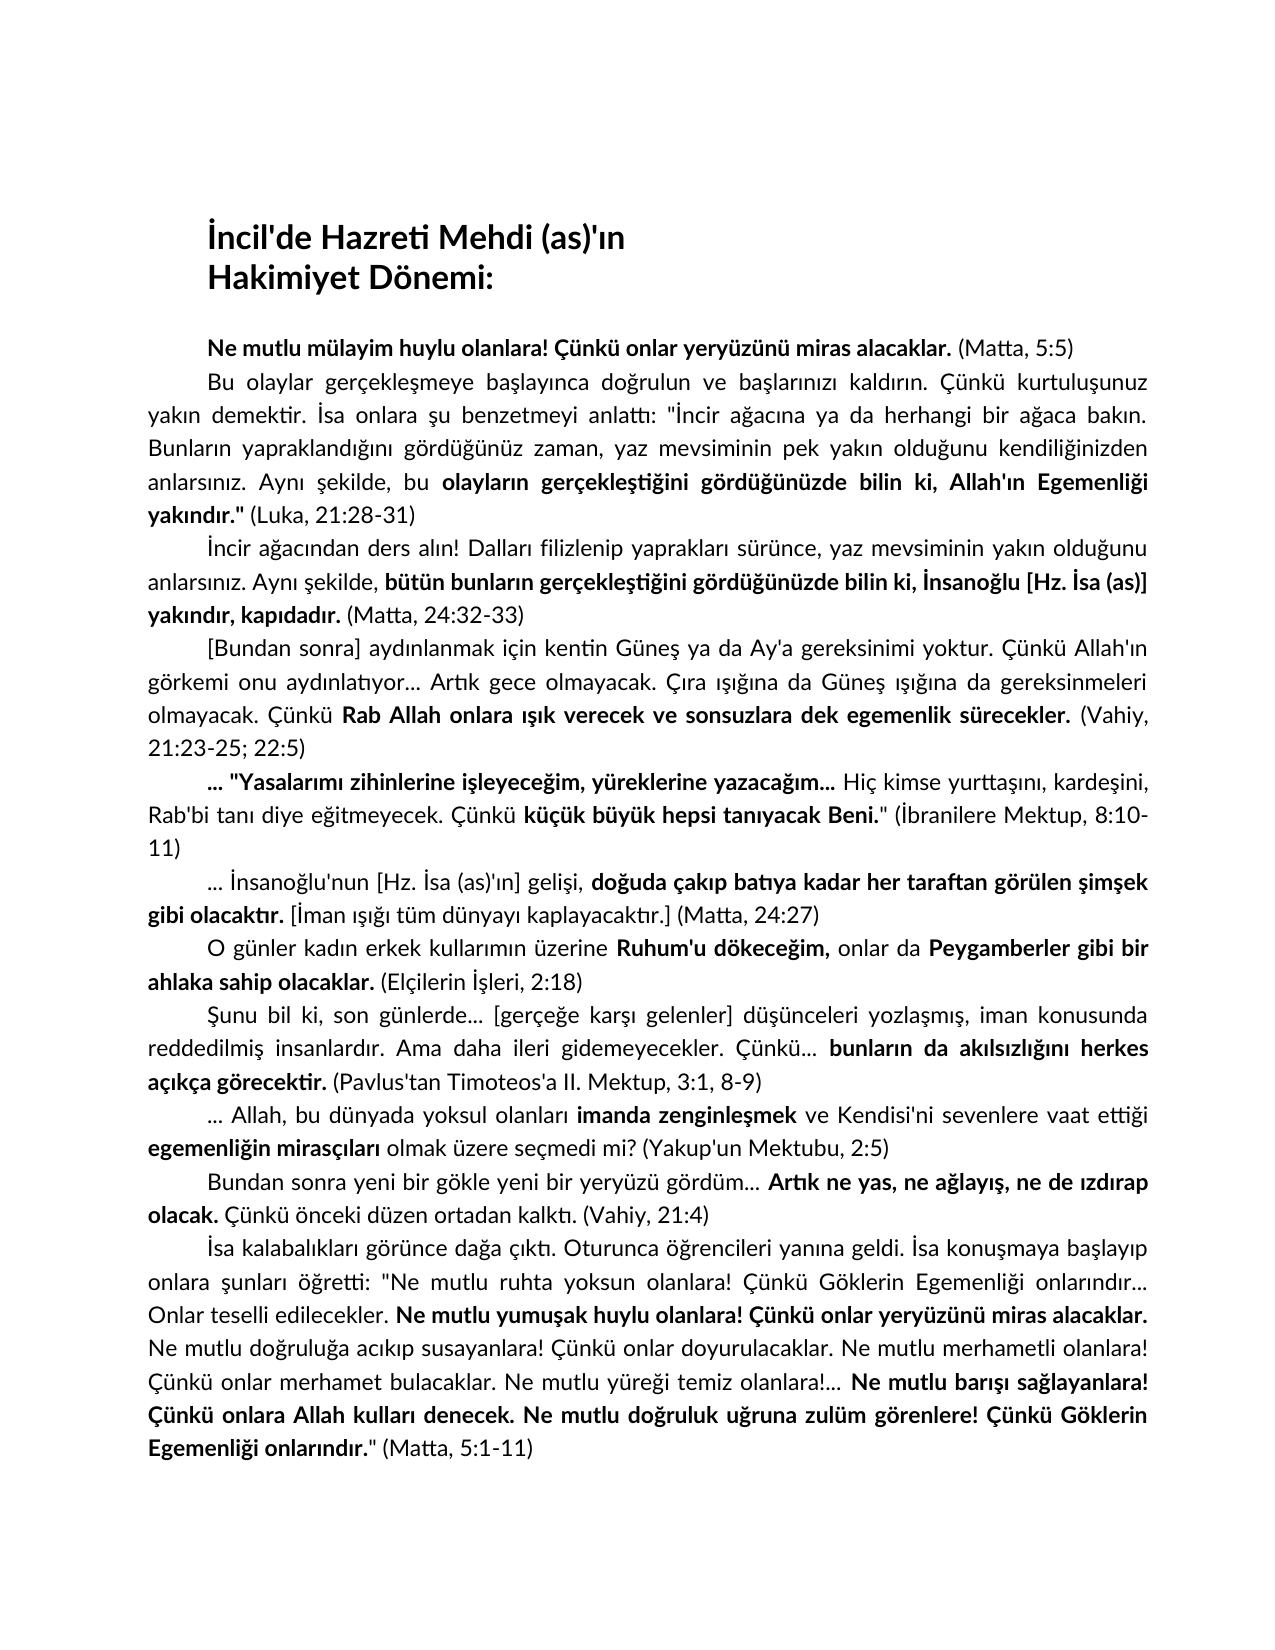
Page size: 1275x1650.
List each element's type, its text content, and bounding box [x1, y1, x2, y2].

text İsa kalabalıkları görünce dağa çıktı. Oturunca öğrencileri yanına geldi. İsa konuşmaya başlayıp onlara şunları öğretti: "Ne mutlu ruhta yoksun olanlara! Çünkü Göklerin Egemenliği onlarındır... Onlar teselli edilecekler. Ne mutlu yumuşak huylu olanlara! Çünkü onlar yeryüzünü miras alacaklar. Ne mutlu doğruluğa acıkıp susayanlara! Çünkü onlar doyurulacaklar. Ne mutlu merhametli olanlara! Çünkü onlar merhamet bulacaklar. Ne mutlu yüreği temiz olanlara!... Ne mutlu barışı sağlayanlara! Çünkü onlara Allah kulları denecek. Ne mutlu doğruluk uğruna zulüm görenlere! Çünkü Göklerin Egemenliği onlarındır." (Matta, 5:1-11) [148, 1230, 1149, 1463]
text Bu olaylar gerçekleşmeye başlayınca doğrulun ve başlarınızı kaldırın. Çünkü kurtuluşunuz yakın demektir. İsa onlara şu benzetmeyi anlattı: "İncir ağacına ya da herhangi bir ağaca bakın. Bunların yapraklandığını gördüğünüz zaman, yaz mevsiminin pek yakın olduğunu kendiliğinizden anlarsınız. Aynı şekilde, bu olayların gerçekleştiğini gördüğünüzde bilin ki, Allah'ın Egemenliği yakındır." (Luka, 21:28-31) [148, 363, 1149, 530]
text Şunu bil ki, son günlerde... [gerçeğe karşı gelenler] düşünceleri yozlaşmış, iman konusunda reddedilmiş insanlardır. Ama daha ileri gidemeyecekler. Çünkü... bunların da akılsızlığını herkes açıkça görecektir. (Pavlus'tan Timoteos'a II. Mektup, 3:1, 8-9) [148, 997, 1149, 1097]
text [Bundan sonra] aydınlanmak için kentin Güneş ya da Ay'a gereksinimi yoktur. Çünkü Allah'ın görkemi onu aydınlatıyor... Artık gece olmayacak. Çıra ışığına da Güneş ışığına da gereksinmeleri olmayacak. Çünkü Rab Allah onlara ışık verecek ve sonsuzlara dek egemenlik sürecekler. (Vahiy, 21:23-25; 22:5) [148, 630, 1149, 763]
text İncir ağacından ders alın! Dalları filizlenip yaprakları sürünce, yaz mevsiminin yakın olduğunu anlarsınız. Aynı şekilde, bütün bunların gerçekleştiğini gördüğünüzde bilin ki, İnsanoğlu [Hz. İsa (as)] yakındır, kapıdadır. (Matta, 24:32-33) [148, 530, 1149, 630]
subtitle Hakimiyet Dönemi: [148, 257, 1149, 297]
text Bundan sonra yeni bir gökle yeni bir yeryüzü gördüm... Artık ne yas, ne ağlayış, ne de ızdırap olacak. Çünkü önceki düzen ortadan kalktı. (Vahiy, 21:4) [148, 1163, 1149, 1230]
text ... Allah, bu dünyada yoksul olanları imanda zenginleşmek ve Kendisi'ni sevenlere vaat ettiği egemenliğin mirasçıları olmak üzere seçmedi mi? (Yakup'un Mektubu, 2:5) [148, 1097, 1149, 1163]
text ... İnsanoğlu'nun [Hz. İsa (as)'ın] gelişi, doğuda çakıp batıya kadar her taraftan görülen şimşek gibi olacaktır. [İman ışığı tüm dünyayı kaplayacaktır.] (Matta, 24:27) [148, 863, 1149, 930]
subtitle İncil'de Hazreti Mehdi (as)'ın [148, 217, 1149, 257]
text O günler kadın erkek kullarımın üzerine Ruhum'u dökeceğim, onlar da Peygamberler gibi bir ahlaka sahip olacaklar. (Elçilerin İşleri, 2:18) [148, 930, 1149, 997]
text ... "Yasalarımı zihinlerine işleyeceğim, yüreklerine yazacağım... Hiç kimse yurttaşını, kardeşini, Rab'bi tanı diye eğitmeyecek. Çünkü küçük büyük hepsi tanıyacak Beni." (İbranilere Mektup, 8:10-11) [148, 763, 1149, 863]
text Ne mutlu mülayim huylu olanlara! Çünkü onlar yeryüzünü miras alacaklar. (Matta, 5:5) [148, 330, 1149, 363]
